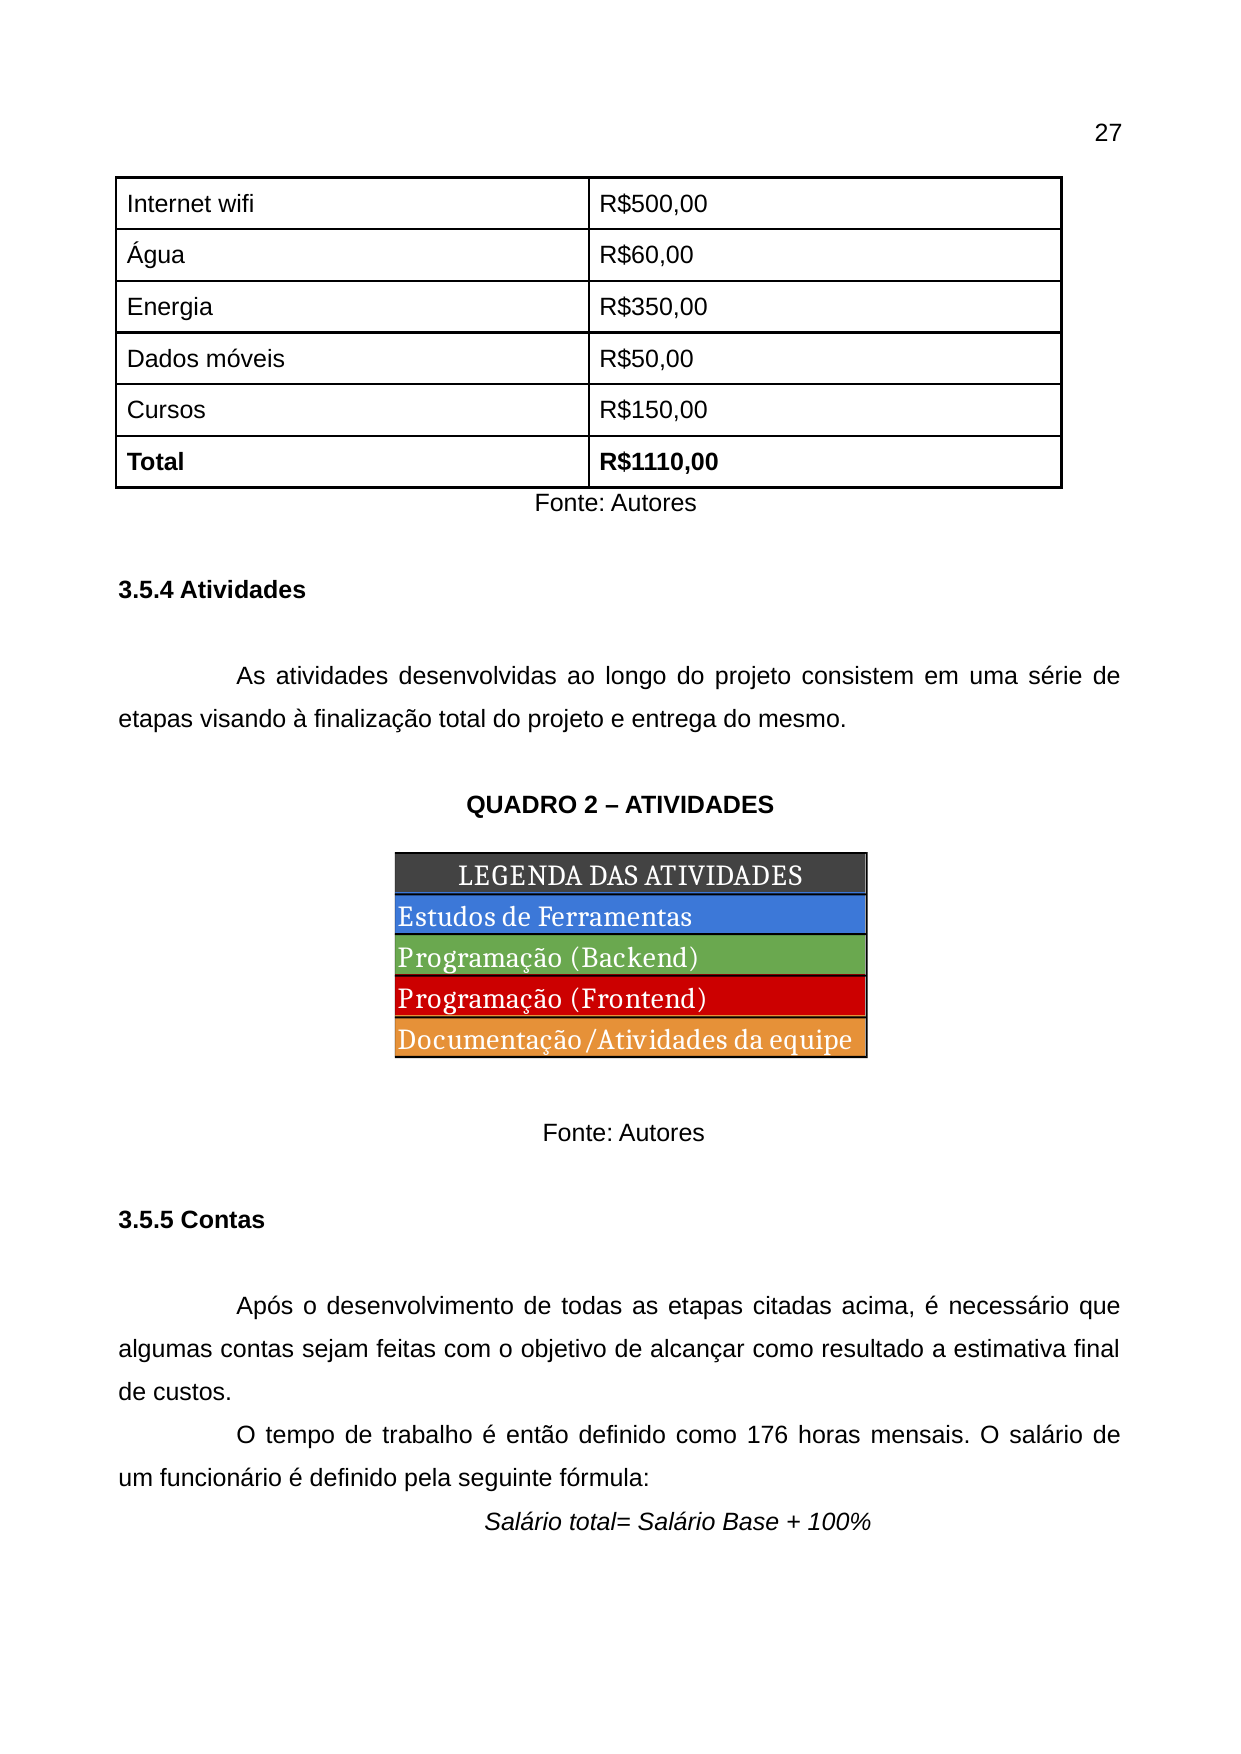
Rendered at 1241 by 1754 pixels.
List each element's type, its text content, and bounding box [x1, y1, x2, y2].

table_cell Energia [117, 282, 588, 331]
table_cell R$1110,00 [590, 437, 1060, 486]
table_cell Dados móveis [117, 334, 588, 383]
table_cell R$150,00 [590, 385, 1060, 435]
table_cell R$50,00 [590, 334, 1060, 383]
text 3.5.4 Atividades [118, 575, 1122, 603]
table_cell Água [117, 230, 588, 280]
table_cell R$500,00 [590, 179, 1060, 228]
table_cell Internet wifi [117, 179, 588, 228]
table_cell Total [117, 437, 588, 486]
table_cell R$60,00 [590, 230, 1060, 280]
text 3.5.5 Contas [118, 1204, 1122, 1233]
text Salário total= Salário Base + 100% [118, 1506, 1122, 1535]
text Fonte: Autores [118, 488, 1122, 517]
text As atividades desenvolvidas ao longo do projeto consistem em uma série de etapas visando à finalização total do projeto e entrega do mesmo. [118, 661, 1122, 733]
table_cell Cursos [117, 385, 588, 435]
text Após o desenvolvimento de todas as etapas citadas acima, é necessário que algumas contas sejam feitas com o objetivo de alcançar como resultado a estimativa final de custos. [118, 1291, 1122, 1406]
text QUADRO 2 – ATIVIDADES [118, 790, 1122, 819]
text O tempo de trabalho é então definido como 176 horas mensais. O salário de um funcionário é definido pela seguinte fórmula: [118, 1420, 1122, 1492]
text Fonte: Autores [118, 1118, 1122, 1147]
table_cell R$350,00 [590, 282, 1060, 331]
